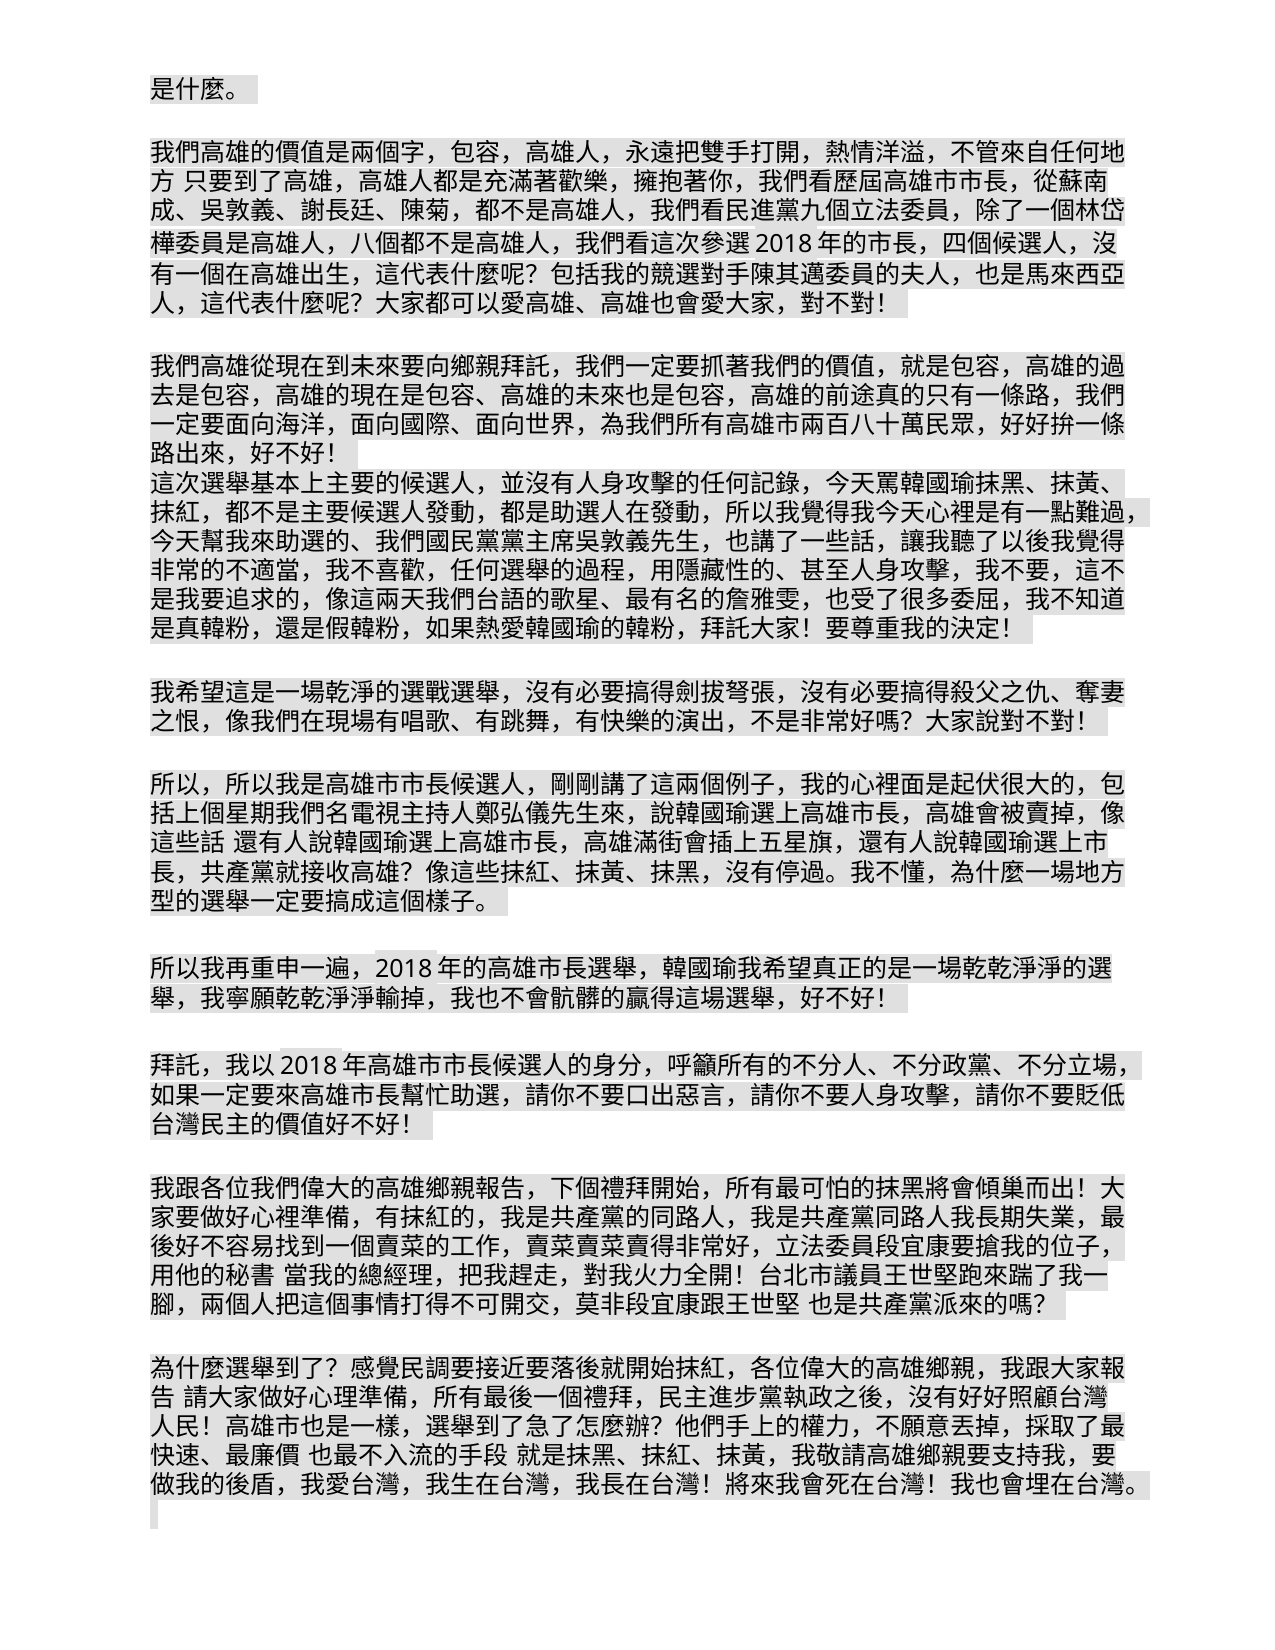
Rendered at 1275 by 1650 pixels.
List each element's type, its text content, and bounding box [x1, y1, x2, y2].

text 11/17/2018鳳山造勢晚會 （現場人數破12萬人） 蔡正元表示，韓國瑜今晚鳳山演說，是台灣史上最成功的選舉造勢場合的演說，超越高玉樹、黃信介、康寧祥、陳水扁、謝長廷、馬英九、吳敦義，民進黨政治人物已被超越，國民黨政治人物更嘡乎其後，蔡正元直言，「這是一個新時代的開始！」 韓國瑜演說全文如下： 謝謝，謝謝我們遠從南投趕來，兩肋插刀，為我幫忙當司儀的立法委員許淑華許委員，也要謝謝，頭型比我漂亮，但是五官沒有我清秀的，郭子乾先生，也要謝謝，我們充滿著詼諧，充滿著幽默，我們今天仗義來的沈玉琳，名主持人，也要謝謝，我們前行政院，張善政張院長，各位蒞臨的嘉賓陳宜民立委，謝龍介主委，還有後面我們所有 這次本黨所提名所有的，我們最棒、最優秀的、所有的議員。 最要感謝，我們偉大的高雄鄉親，今天，我們沒有動用一台遊覽車，我們沒有動員一個人，全部自動自發，來到鳳山參加韓國瑜的造勢大會，我們這麼熱情，超過了十萬人，為自己掌聲鼓勵一下。 各位熱情的鄉親，各位我敬愛的高雄鄉親長輩，各位父老兄弟姊妹，大家晚安，各位客家鄉親 大家好，今天，是我們黃金週的動員大會，也是真正的測試這一年多，韓國瑜在高雄，不停的跑，不停的拜訪，不停的論述，跟大家報告，我們對高雄的願景，感謝大家熱情來到這裡。 全台灣都在看、全世界也都在看，高雄這次的選舉，我覺得，當我講出東西賣得出去，人進得來的時候，高雄發大財的時候，有一個更重要更重要，就是我們高雄價值！我們賺大錢是目標，並不是我們的價值，我今天想跟我們所有，我們高雄鄉親，我們一起來分享，我所看的高雄價值，這個是高雄兩百八十萬民眾，絕對不敢忘記的，我們高雄最偉大的價值是什麼，最棒最美好的元素是什麼，讓全台灣人震撼，為我們高雄人感到佩服和感動的是什麼。 我們高雄的價值是兩個字，包容，高雄人，永遠把雙手打開，熱情洋溢，不管來自任何地方 只要到了高雄，高雄人都是充滿著歡樂，擁抱著你，我們看歷屆高雄市市長，從蘇南成、吳敦義、謝長廷、陳菊，都不是高雄人，我們看民進黨九個立法委員，除了一個林岱樺委員是高雄人，八個都不是高雄人，我們看這次參選2018年的市長，四個候選人，沒有一個在高雄出生，這代表什麼呢？包括我的競選對手陳其邁委員的夫人，也是馬來西亞人，這代表什麼呢？大家都可以愛高雄、高雄也會愛大家，對不對！ 我們高雄從現在到未來要向鄉親拜託，我們一定要抓著我們的價值，就是包容，高雄的過去是包容，高雄的現在是包容、高雄的未來也是包容，高雄的前途真的只有一條路，我們一定要面向海洋，面向國際、面向世界，為我們所有高雄市兩百八十萬民眾，好好拚一條路出來，好不好！ 這次選舉基本上主要的候選人，並沒有人身攻擊的任何記錄，今天罵韓國瑜抹黑、抹黃、抹紅，都不是主要候選人發動，都是助選人在發動，所以我覺得我今天心裡是有一點難過，今天幫我來助選的、我們國民黨黨主席吳敦義先生，也講了一些話，讓我聽了以後我覺得非常的不適當，我不喜歡，任何選舉的過程，用隱藏性的、甚至人身攻擊，我不要，這不是我要追求的，像這兩天我們台語的歌星、最有名的詹雅雯，也受了很多委屈，我不知道是真韓粉，還是假韓粉，如果熱愛韓國瑜的韓粉，拜託大家！要尊重我的決定！ 我希望這是一場乾淨的選戰選舉，沒有必要搞得劍拔弩張，沒有必要搞得殺父之仇、奪妻之恨，像我們在現場有唱歌、有跳舞，有快樂的演出，不是非常好嗎？大家說對不對！ 所以，所以我是高雄市市長候選人，剛剛講了這兩個例子，我的心裡面是起伏很大的，包括上個星期我們名電視主持人鄭弘儀先生來，說韓國瑜選上高雄市長，高雄會被賣掉，像這些話 還有人說韓國瑜選上高雄市長，高雄滿街會插上五星旗，還有人說韓國瑜選上市長，共產黨就接收高雄？像這些抹紅、抹黃、抹黑，沒有停過。我不懂，為什麼一場地方型的選舉一定要搞成這個樣子。 所以我再重申一遍，2018年的高雄市長選舉，韓國瑜我希望真正的是一場乾乾淨淨的選舉，我寧願乾乾淨淨輸掉，我也不會骯髒的贏得這場選舉，好不好！ 拜託，我以2018年高雄市市長候選人的身分，呼籲所有的不分人、不分政黨、不分立場，如果一定要來高雄市長幫忙助選，請你不要口出惡言，請你不要人身攻擊，請你不要貶低台灣民主的價值好不好！ 我跟各位我們偉大的高雄鄉親報告，下個禮拜開始，所有最可怕的抹黑將會傾巢而出！大家要做好心裡準備，有抹紅的，我是共產黨的同路人，我是共產黨同路人我長期失業，最後好不容易找到一個賣菜的工作，賣菜賣菜賣得非常好，立法委員段宜康要搶我的位子，用他的秘書 當我的總經理，把我趕走，對我火力全開！台北市議員王世堅跑來踹了我一腳，兩個人把這個事情打得不可開交，莫非段宜康跟王世堅 也是共產黨派來的嗎？ 為什麼選舉到了？感覺民調要接近要落後就開始抹紅，各位偉大的高雄鄉親，我跟大家報告 請大家做好心理準備，所有最後一個禮拜，民主進步黨執政之後，沒有好好照顧台灣人民！高雄市也是一樣，選舉到了急了怎麼辦？他們手上的權力，不願意丟掉，採取了最快速、最廉價 也最不入流的手段 就是抹黑、抹紅、抹黃，我敬請高雄鄉親要支持我，要做我的後盾，我愛台灣，我生在台灣，我長在台灣！將來我會死在台灣！我也會埋在台灣。 各位我們可愛的高雄鄉親！我們親愛的所有的兄弟姐妹們，我們今天，我們台灣民主政治，用了這麼多的時間那麼多的心血，好不容易走到這一步，好不容易好不容易，真的很不簡單！全世界華人都在看，2018年我拜託所有支持韓國瑜的所有的好朋友們，我們一樣洋溢著歡笑，洋溢著喜悅，讓這場高雄市長的選舉，不要有仇恨、不要有抹黑，支持韓國瑜的，永遠笑咪咪 就像外面擺的攤販一樣，每一個來韓國瑜的場子，大家都快樂無比，讓我們把2018年高雄市長打得又快樂、又陽光好不好！ 謝謝各位鄉親，再一次感謝大家，好多鄉親從高雄市不同的角落來到這裡，真的要感謝大家 再說最後一句，我們窮太久了！真的窮太久了！我們不應該過這樣子的日子，高雄市有絕對最好的條件，高雄市民應該有理由，也有資格過更美好的日子，對不對！ 敬請鄉親，面臨到下個禮拜的奧步，全部笑一笑，不要生氣，因為他們不用奧步，已經不會選舉，笑一笑靜悄悄，該拉票該拉票，該吃飯該吃飯，該唱歌該唱歌，該找朋友聊天就找朋友聊天，該泡茶就去泡茶，不要管，他們一定會出奧步，不要管，信任韓國瑜、支持韓國瑜、相信韓國瑜！ 拜託所有高雄鄉親，我們後面所有的議員全部在這裡，一個強大的市政府，韓國瑜當選，一定會帶著高雄市走向富強繁榮，一定會讓高雄市的錢多得賺不完，會越賺越多！所有的議員全部會一起聯手打造高雄、全台首富，好不好！ 最後拜託11月23號投票夜，選前最後一個晚上，我正式徵求一百個禿頭，跟著我一起進場 照亮高雄好不好！如果，如果一百個禿頭，大家不過癮的話，我們就正式徵求三百個、或五百個禿頭，在選前最後一夜，一起進場好不好！謝謝大家，我們選前之夜再見！拜託大家！謝謝！ [150, 75, 1125, 1563]
